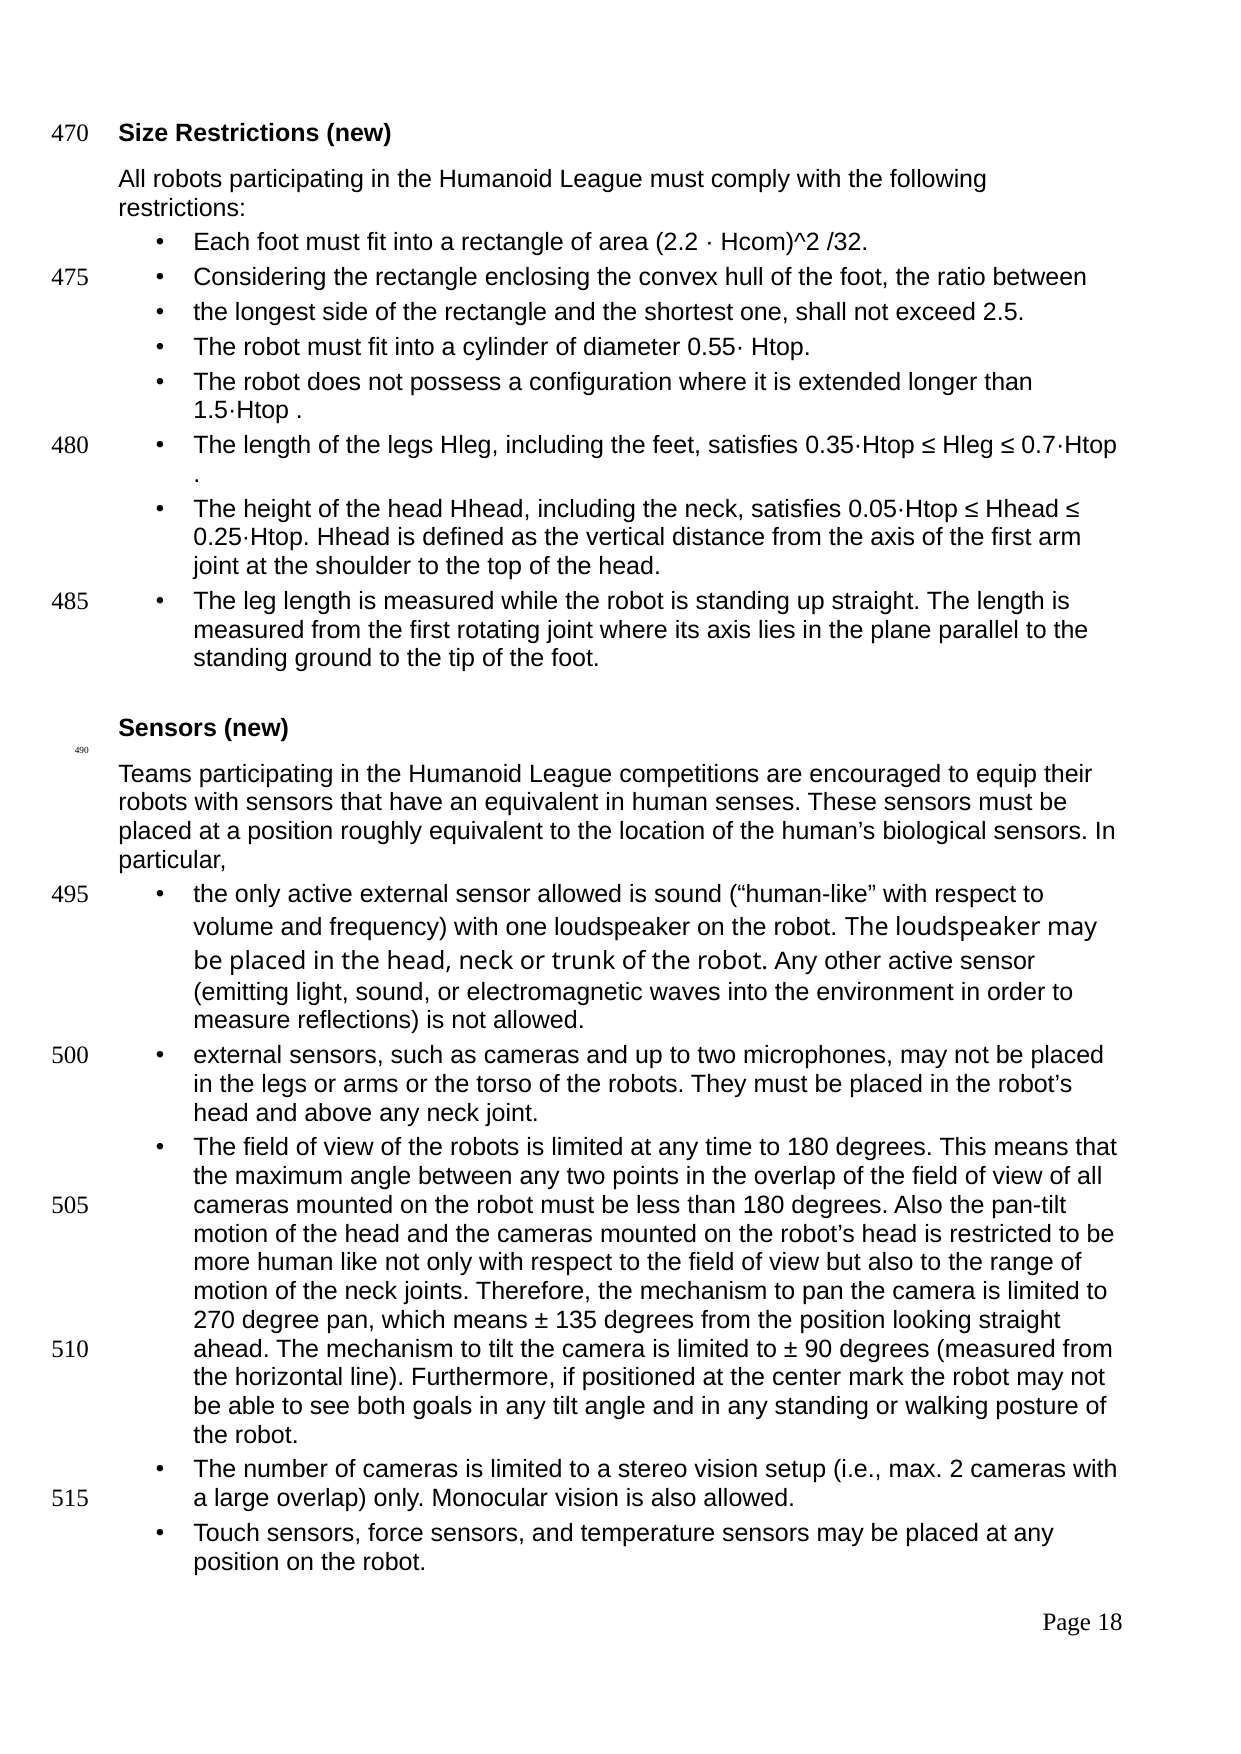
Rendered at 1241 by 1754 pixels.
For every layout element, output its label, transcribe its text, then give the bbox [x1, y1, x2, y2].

text Teams participating in the Humanoid League competitions are encouraged to equip their robots with sensors that have an equivalent in human senses. These sensors must be placed at a position roughly equivalent to the location of the human’s biological sensors. In particular, [118, 747, 1122, 873]
list The length of the legs Hleg, including the feet, satisfies 0.35·Htop ≤ Hleg ≤ 0.7·Htop . [156, 430, 1122, 488]
list The leg length is measured while the robot is standing up straight. The length is measured from the first rotating joint where its axis lies in the plane parallel to the standing ground to the tip of the foot. [156, 586, 1122, 672]
list the only active external sensor allowed is sound (“human-like” with respect to volume and frequency) with one loudspeaker on the robot. The loudspeaker may be placed in the head, neck or trunk of the robot. Any other active sensor (emitting light, sound, or electromagnetic waves into the environment in order to measure reflections) is not allowed. [156, 879, 1122, 1034]
list the longest side of the rectangle and the shortest one, shall not exceed 2.5. [156, 297, 1122, 326]
list The field of view of the robots is limited at any time to 180 degrees. This means that the maximum angle between any two points in the overlap of the field of view of all cameras mounted on the robot must be less than 180 degrees. Also the pan-tilt motion of the head and the cameras mounted on the robot’s head is restricted to be more human like not only with respect to the field of view but also to the range of motion of the neck joints. Therefore, the mechanism to pan the camera is limited to 270 degree pan, which means ± 135 degrees from the position looking straight ahead. The mechanism to tilt the camera is limited to ± 90 degrees (measured from the horizontal line). Furthermore, if positioned at the center mark the robot may not be able to see both goals in any tilt angle and in any standing or walking posture of the robot. [156, 1132, 1122, 1448]
list Each foot must fit into a rectangle of area (2.2 · Hcom)^2 /32. [156, 227, 1122, 256]
text All robots participating in the Humanoid League must comply with the following restrictions: [118, 153, 1122, 221]
text Size Restrictions (new) [118, 118, 1122, 147]
text Sensors (new) [118, 713, 1122, 742]
list Touch sensors, force sensors, and temperature sensors may be placed at any position on the robot. [156, 1518, 1122, 1576]
list The robot does not possess a configuration where it is extended longer than 1.5·Htop . [156, 366, 1122, 424]
list The robot must fit into a cylinder of diameter 0.55· Htop. [156, 332, 1122, 361]
list external sensors, such as cameras and up to two microphones, may not be placed in the legs or arms or the torso of the robots. They must be placed in the robot’s head and above any neck joint. [156, 1040, 1122, 1126]
list The number of cameras is limited to a stereo vision setup (i.e., max. 2 cameras with a large overlap) only. Monocular vision is also allowed. [156, 1454, 1122, 1512]
list Considering the rectangle enclosing the convex hull of the foot, the ratio between [156, 262, 1122, 291]
list The height of the head Hhead, including the neck, satisfies 0.05·Htop ≤ Hhead ≤ 0.25·Htop. Hhead is defined as the vertical distance from the axis of the first arm joint at the shoulder to the top of the head. [156, 493, 1122, 580]
